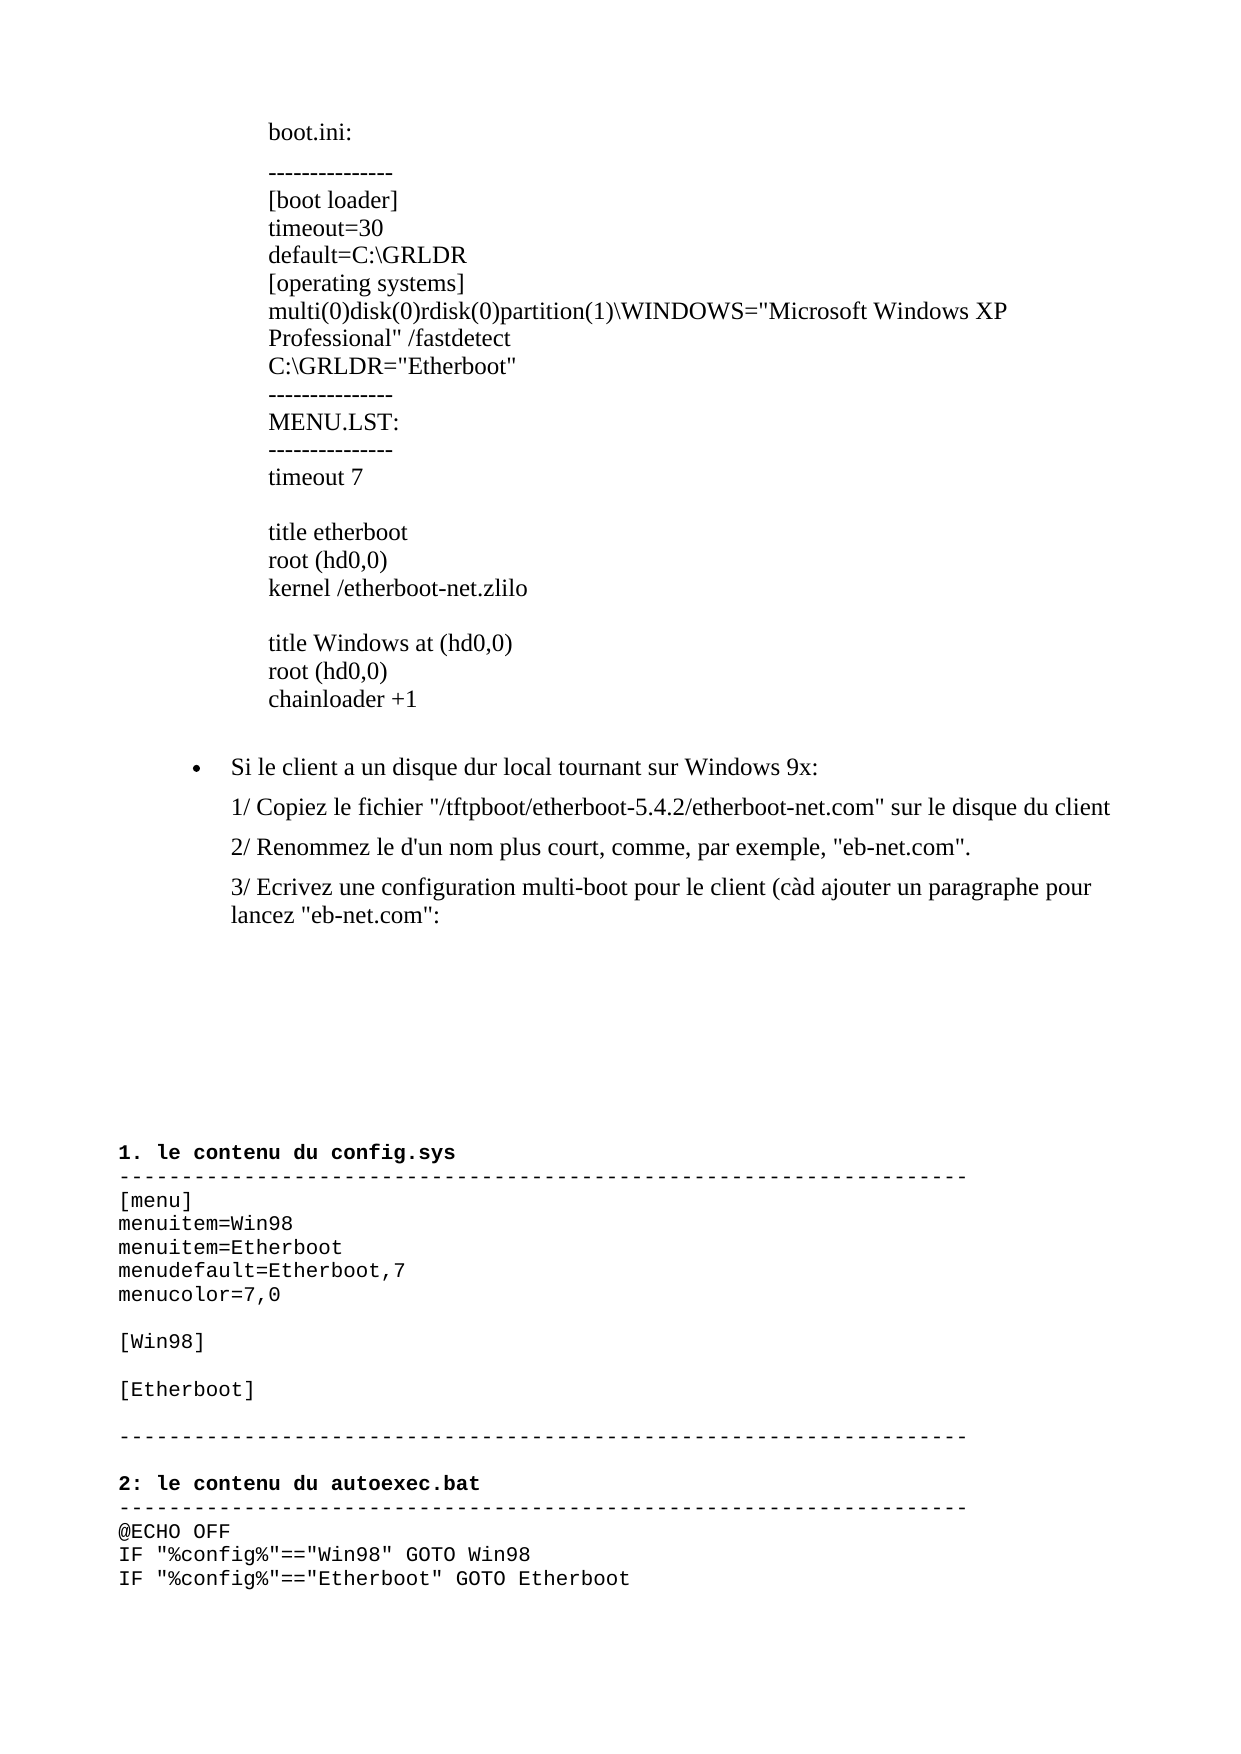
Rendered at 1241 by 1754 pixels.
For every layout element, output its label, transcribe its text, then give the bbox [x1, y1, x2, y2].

text IF "%config%"=="Etherboot" GOTO Etherboot [118, 1568, 1122, 1592]
text IF "%config%"=="Win98" GOTO Win98 [118, 1544, 1122, 1568]
text 3/ Ecrivez une configuration multi-boot pour le client (càd ajouter un paragraphe pour lancez "eb-net.com": [231, 873, 1122, 929]
text menuitem=Etherboot [118, 1237, 1122, 1261]
text 2/ Renommez le d'un nom plus court, comme, par exemple, "eb-net.com". [231, 833, 1122, 861]
text [Win98] [118, 1331, 1122, 1355]
text menuitem=Win98 [118, 1213, 1122, 1237]
text --------------- [boot loader] timeout=30 default=C:\GRLDR [operating systems] multi(0)disk(0)rdisk(0)partition(1)\WINDOWS="Microsoft Windows XP Professional" /fastdetect C:\GRLDR="Etherboot" --------------- MENU.LST: --------------- timeout 7 title etherboot root (hd0,0) kernel /etherboot-net.zlilo title Windows at (hd0,0) root (hd0,0) chainloader +1 [268, 158, 1122, 740]
text boot.ini: [268, 118, 1122, 146]
text -------------------------------------------------------------------- [118, 1426, 1122, 1450]
text 1/ Copiez le fichier "/tftpboot/etherboot-5.4.2/etherboot-net.com" sur le disque du client [231, 793, 1122, 821]
text -------------------------------------------------------------------- [118, 1497, 1122, 1521]
text menudefault=Etherboot,7 [118, 1261, 1122, 1284]
list Si le client a un disque dur local tournant sur Windows 9x: [193, 753, 1122, 780]
text [menu] [118, 1189, 1122, 1213]
text [Etherboot] [118, 1379, 1122, 1402]
text -------------------------------------------------------------------- [118, 1166, 1122, 1189]
text 2: le contenu du autoexec.bat [118, 1473, 1122, 1497]
text menucolor=7,0 [118, 1284, 1122, 1308]
text 1. le contenu du config.sys [118, 1142, 1122, 1166]
text @ECHO OFF [118, 1521, 1122, 1544]
